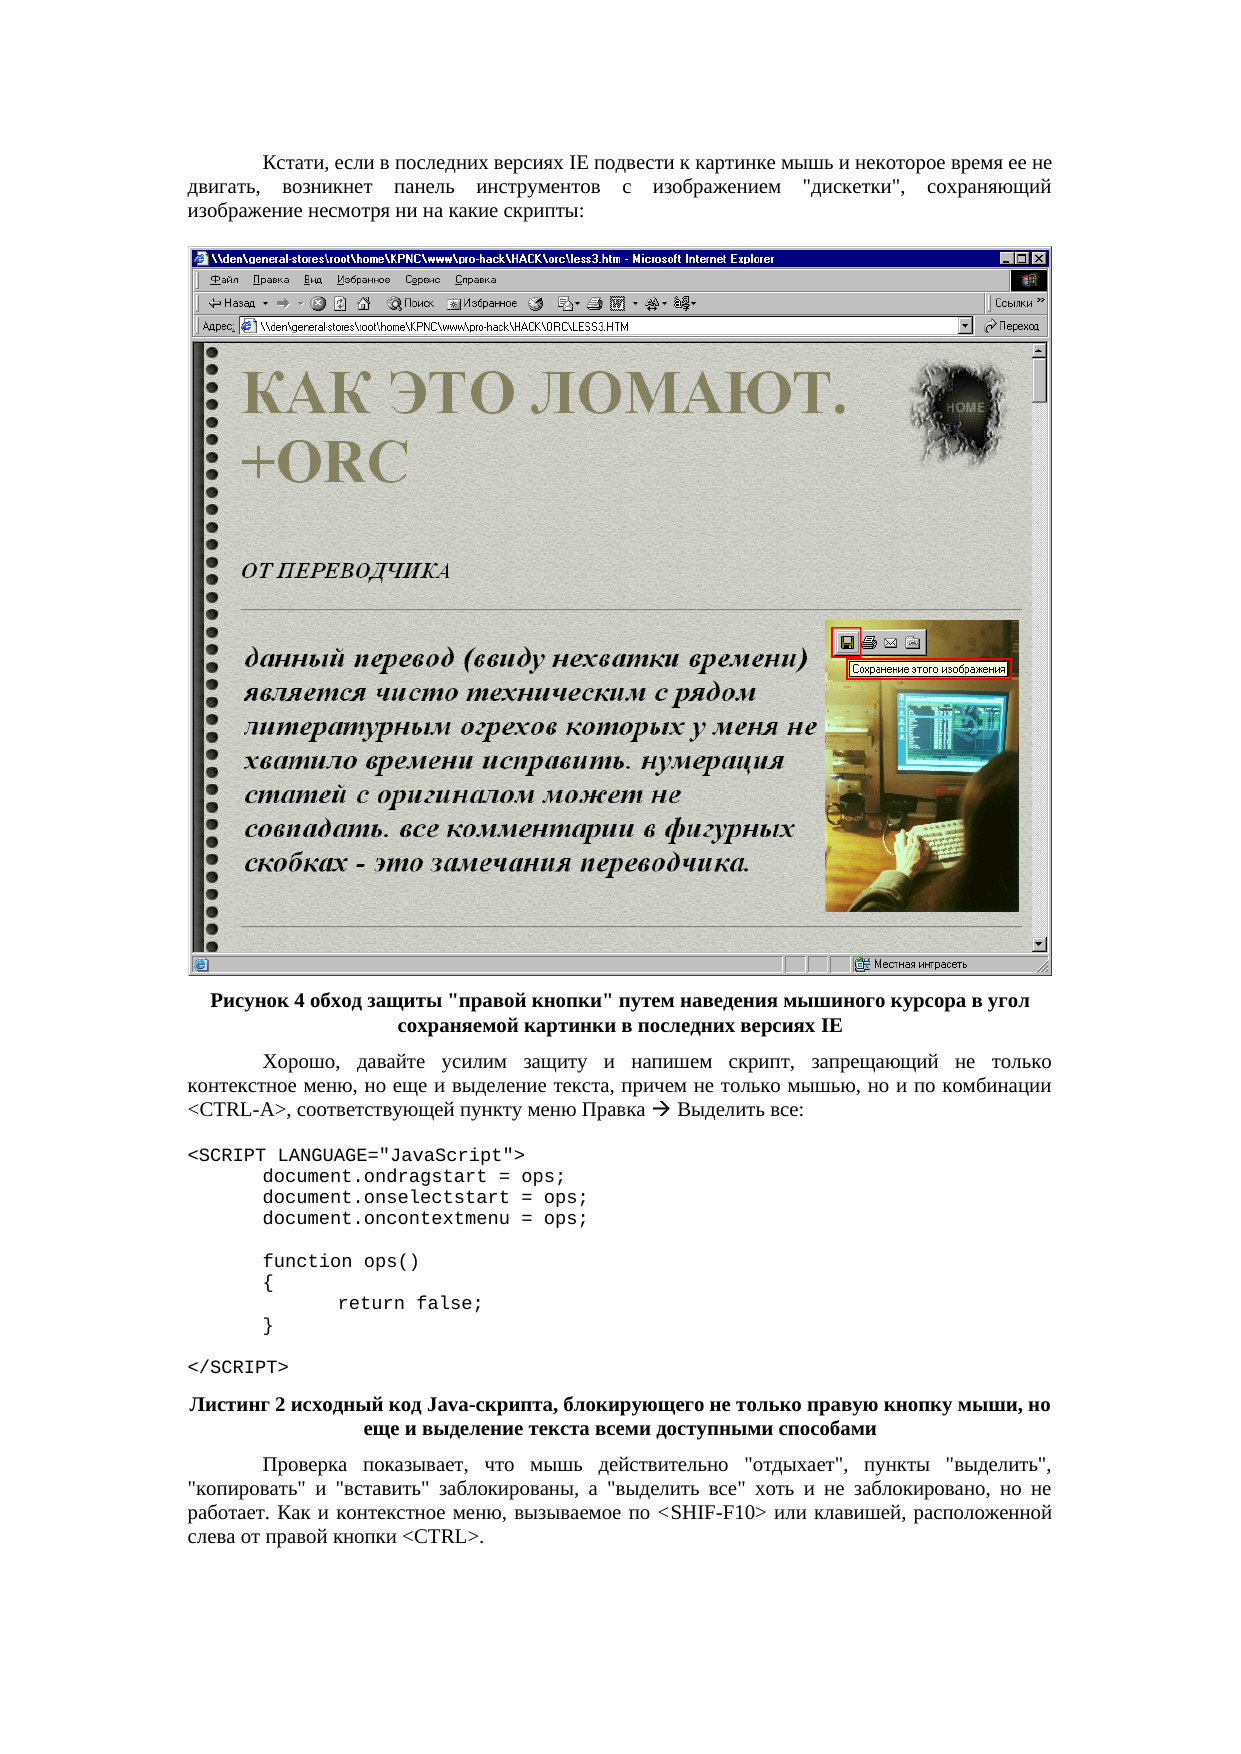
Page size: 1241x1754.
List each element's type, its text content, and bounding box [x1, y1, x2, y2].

text Рисунок 4 обход защиты "правой кнопки" путем наведения мышиного курсора в угол сохраняемой картинки в последних версиях IE [187, 988, 1053, 1037]
text return false; [187, 1294, 1053, 1315]
text <SCRIPT LANGUAGE="JavaScript"> [187, 1145, 1053, 1167]
text function ops() [187, 1252, 1053, 1273]
text { [187, 1273, 1053, 1294]
text </SCRIPT> [187, 1358, 1053, 1379]
text Хорошо, давайте усилим защиту и напишем скрипт, запрещающий не только контекстное меню, но еще и выделение текста, причем не только мышью, но и по комбинации <CTRL-A>, соответствующей пункту меню Правка  Выделить все: [187, 1049, 1053, 1121]
text document.onselectstart = ops; [187, 1188, 1053, 1209]
picture [188, 246, 1052, 976]
text Листинг 2 исходный код Java-скрипта, блокирующего не только правую кнопку мыши, но еще и выделение текста всеми доступными способами [187, 1392, 1053, 1440]
text Кстати, если в последних версиях IE подвести к картинке мышь и некоторое время ее не двигать, возникнет панель инструментов с изображением "дискетки", сохраняющий изображение несмотря ни на какие скрипты: [187, 150, 1053, 222]
text document.oncontextmenu = ops; [187, 1209, 1053, 1230]
text Проверка показывает, что мышь действительно "отдыхает", пункты "выделить", "копировать" и "вставить" заблокированы, а "выделить все" хоть и не заблокировано, но не работает. Как и контекстное меню, вызываемое по <SHIF-F10> или клавишей, расположенной слева от правой кнопки <CTRL>. [187, 1452, 1053, 1548]
text } [187, 1315, 1053, 1337]
text document.ondragstart = ops; [187, 1167, 1053, 1188]
